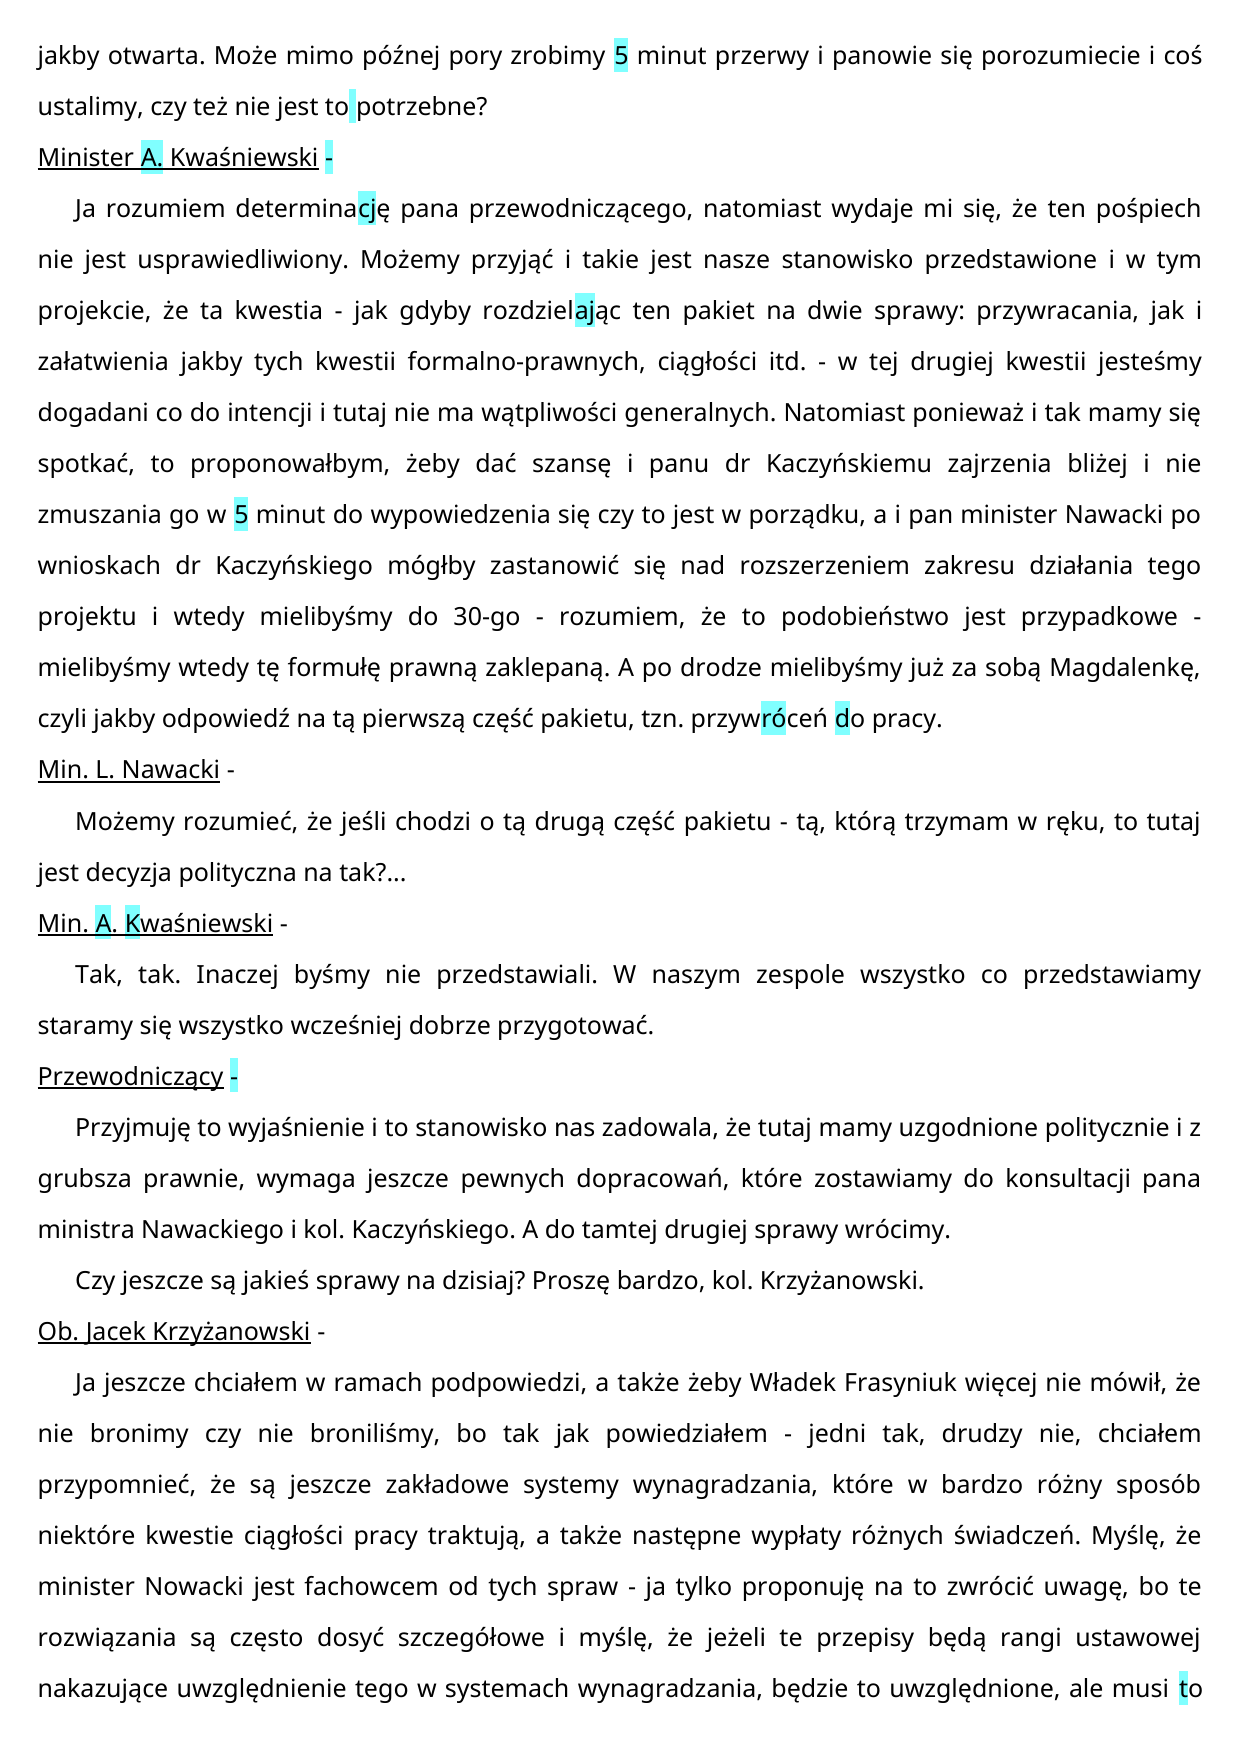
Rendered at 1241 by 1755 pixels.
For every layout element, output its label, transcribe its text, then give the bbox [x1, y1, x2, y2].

text Min. L. Nawacki - [37, 752, 1203, 786]
text jakby otwarta. Może mimo późnej pory zrobimy 5 minut przerwy i panowie się porozumiecie i coś ustalimy, czy też nie jest to potrzebne? [37, 37, 1203, 123]
text Tak, tak. Inaczej byśmy nie przedstawiali. W naszym zespole wszystko co przedstawiamy staramy się wszystko wcześniej dobrze przygotować. [37, 956, 1203, 1041]
text Ja rozumiem determinację pana przewodniczącego, natomiast wydaje mi się, że ten pośpiech nie jest usprawiedliwiony. Możemy przyjąć i takie jest nasze stanowisko przedstawione i w tym projekcie, że ta kwestia - jak gdyby rozdzielając ten pakiet na dwie sprawy: przywracania, jak i załatwienia jakby tych kwestii formalno-prawnych, ciągłości itd. - w tej drugiej kwestii jesteśmy dogadani co do intencji i tutaj nie ma wątpliwości generalnych. Natomiast ponieważ i tak mamy się spotkać, to proponowałbym, żeby dać szansę i panu dr Kaczyńskiemu zajrzenia bliżej i nie zmuszania go w 5 minut do wypowiedzenia się czy to jest w porządku, a i pan minister Nawacki po wnioskach dr Kaczyńskiego mógłby zastanowić się nad rozszerzeniem zakresu działania tego projektu i wtedy mielibyśmy do 30-go - rozumiem, że to podobieństwo jest przypadkowe - mielibyśmy wtedy tę formułę prawną zaklepaną. A po drodze mielibyśmy już za sobą Magdalenkę, czyli jakby odpowiedź na tą pierwszą część pakietu, tzn. przywróceń do pracy. [37, 191, 1203, 735]
text Czy jeszcze są jakieś sprawy na dzisiaj? Proszę bardzo, kol. Krzyżanowski. [37, 1262, 1203, 1297]
text Min. A. Kwaśniewski - [37, 905, 1203, 939]
text Minister A. Kwaśniewski - [37, 139, 1203, 174]
text Przewodniczący - [37, 1058, 1203, 1092]
text Ja jeszcze chciałem w ramach podpowiedzi, a także żeby Władek Frasyniuk więcej nie mówił, że nie bronimy czy nie broniliśmy, bo tak jak powiedziałem - jedni tak, drudzy nie, chciałem przypomnieć, że są jeszcze zakładowe systemy wynagradzania, które w bardzo różny sposób niektóre kwestie ciągłości pracy traktują, a także następne wypłaty różnych świadczeń. Myślę, że minister Nowacki jest fachowcem od tych spraw - ja tylko proponuję na to zwrócić uwagę, bo te rozwiązania są często dosyć szczegółowe i myślę, że jeżeli te przepisy będą rangi ustawowej nakazujące uwzględnienie tego w systemach wynagradzania, będzie to uwzględnione, ale musi to [37, 1364, 1203, 1705]
text Przyjmuję to wyjaśnienie i to stanowisko nas zadowala, że tutaj mamy uzgodnione politycznie i z grubsza prawnie, wymaga jeszcze pewnych dopracowań, które zostawiamy do konsultacji pana ministra Nawackiego i kol. Kaczyńskiego. A do tamtej drugiej sprawy wrócimy. [37, 1109, 1203, 1246]
text Ob. Jacek Krzyżanowski - [37, 1313, 1203, 1348]
text Możemy rozumieć, że jeśli chodzi o tą drugą część pakietu - tą, którą trzymam w ręku, to tutaj jest decyzja polityczna na tak?... [37, 803, 1203, 888]
